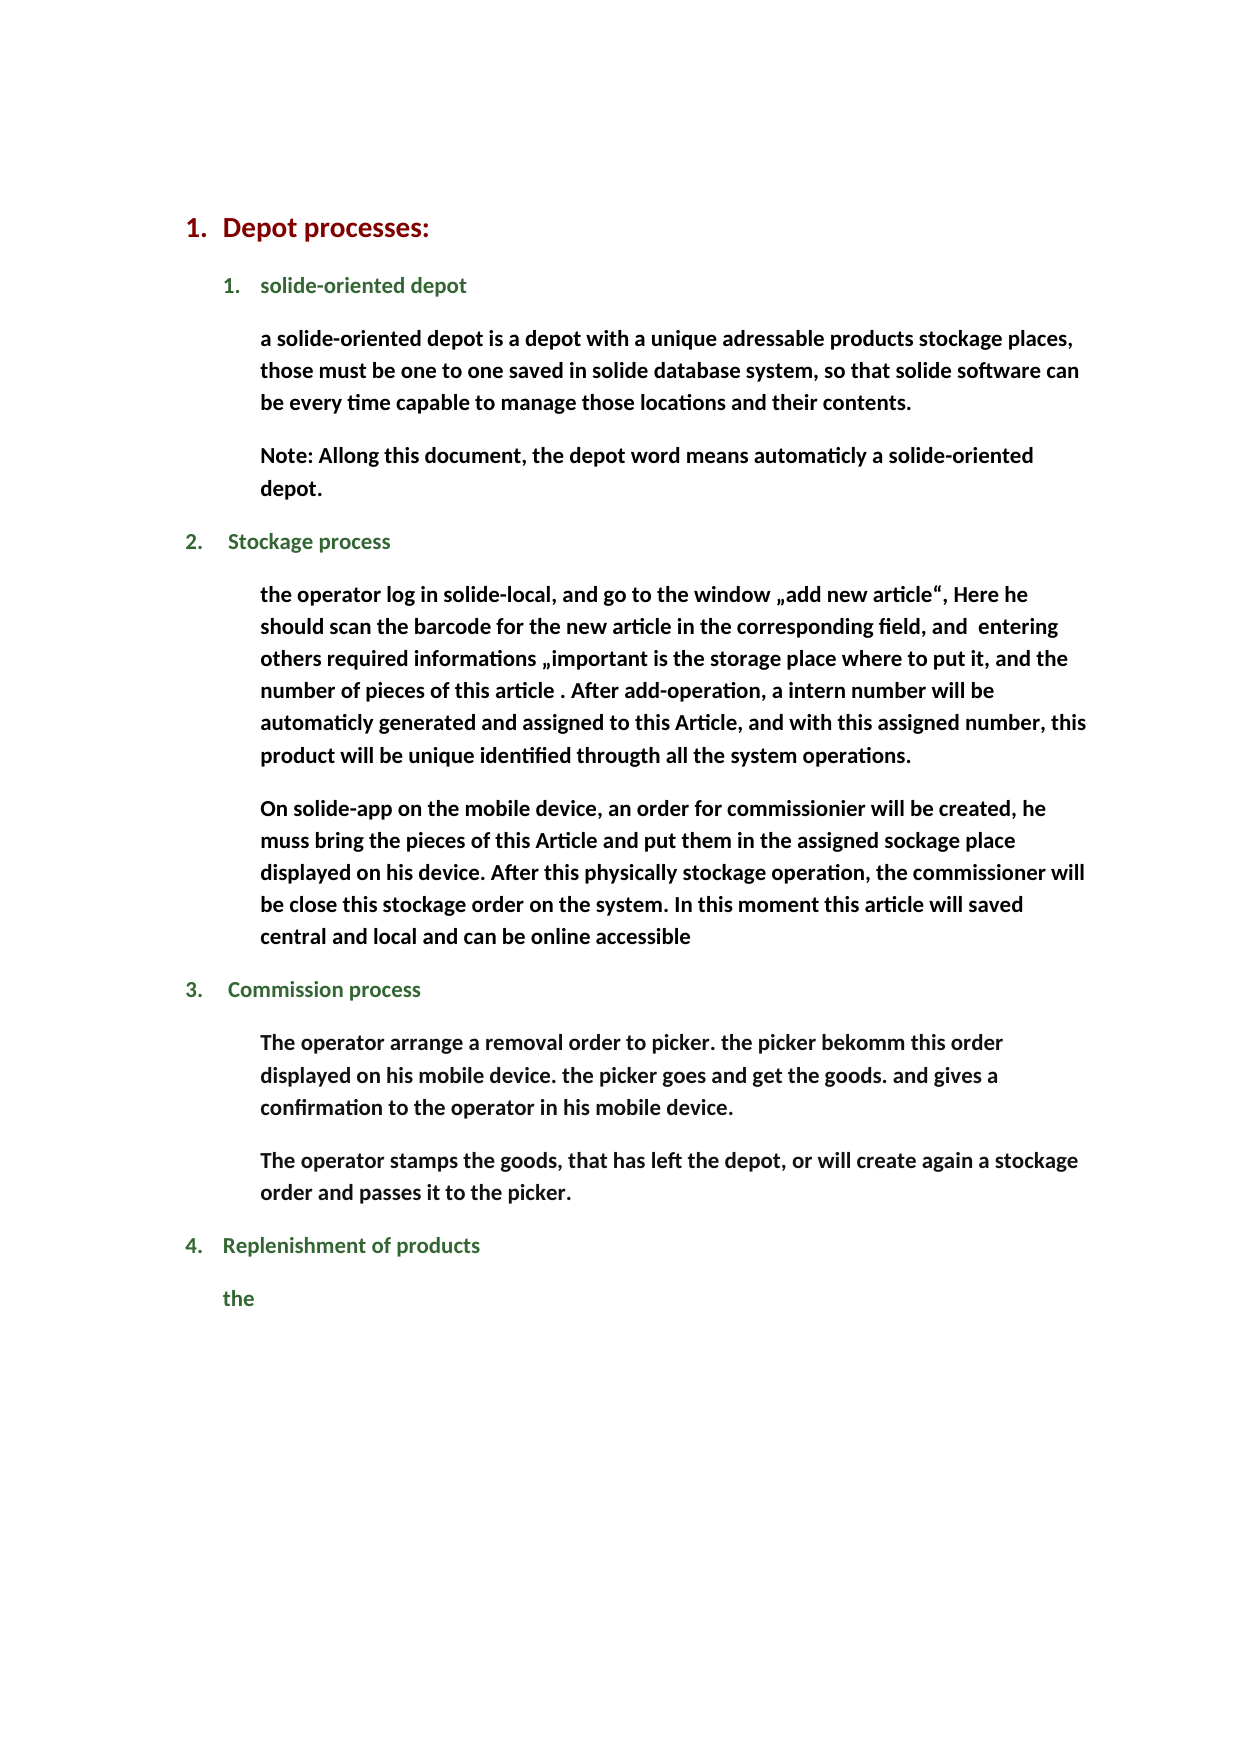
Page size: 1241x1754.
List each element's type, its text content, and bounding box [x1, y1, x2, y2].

list a solide-oriented depot is a depot with a unique adressable products stockage places, those must be one to one saved in solide database system, so that solide software can be every time capable to manage those locations and their contents. [223, 324, 1093, 417]
list the operator log in solide-local, and go to the window „add new article“, Here he should scan the barcode for the new article in the corresponding field, and entering others required informations „important is the storage place where to put it, and the number of pieces of this article . After add-operation, a intern number will be automaticly generated and assigned to this Article, and with this assigned number, this product will be unique identified througth all the system operations. [223, 580, 1093, 769]
list Replenishment of products [185, 1231, 1093, 1259]
list solide-oriented depot [223, 271, 1093, 299]
list Depot processes: [185, 209, 1093, 245]
list the [185, 1284, 1093, 1312]
list The operator stamps the goods, that has left the depot, or will create again a stockage order and passes it to the picker. [223, 1146, 1093, 1206]
list Commission process [185, 976, 1093, 1003]
list On solide-app on the mobile device, an order for commissionier will be created, he muss bring the pieces of this Article and put them in the assigned sockage place displayed on his device. After this physically stockage operation, the commissioner will be close this stockage order on the system. In this moment this article will saved central and local and can be online accessible [223, 794, 1093, 951]
list Stockage process [185, 527, 1093, 555]
list Note: Allong this document, the depot word means automaticly a solide-oriented depot. [223, 442, 1093, 502]
list The operator arrange a removal order to picker. the picker bekomm this order displayed on his mobile device. the picker goes and get the goods. and gives a confirmation to the operator in his mobile device. [223, 1028, 1093, 1121]
